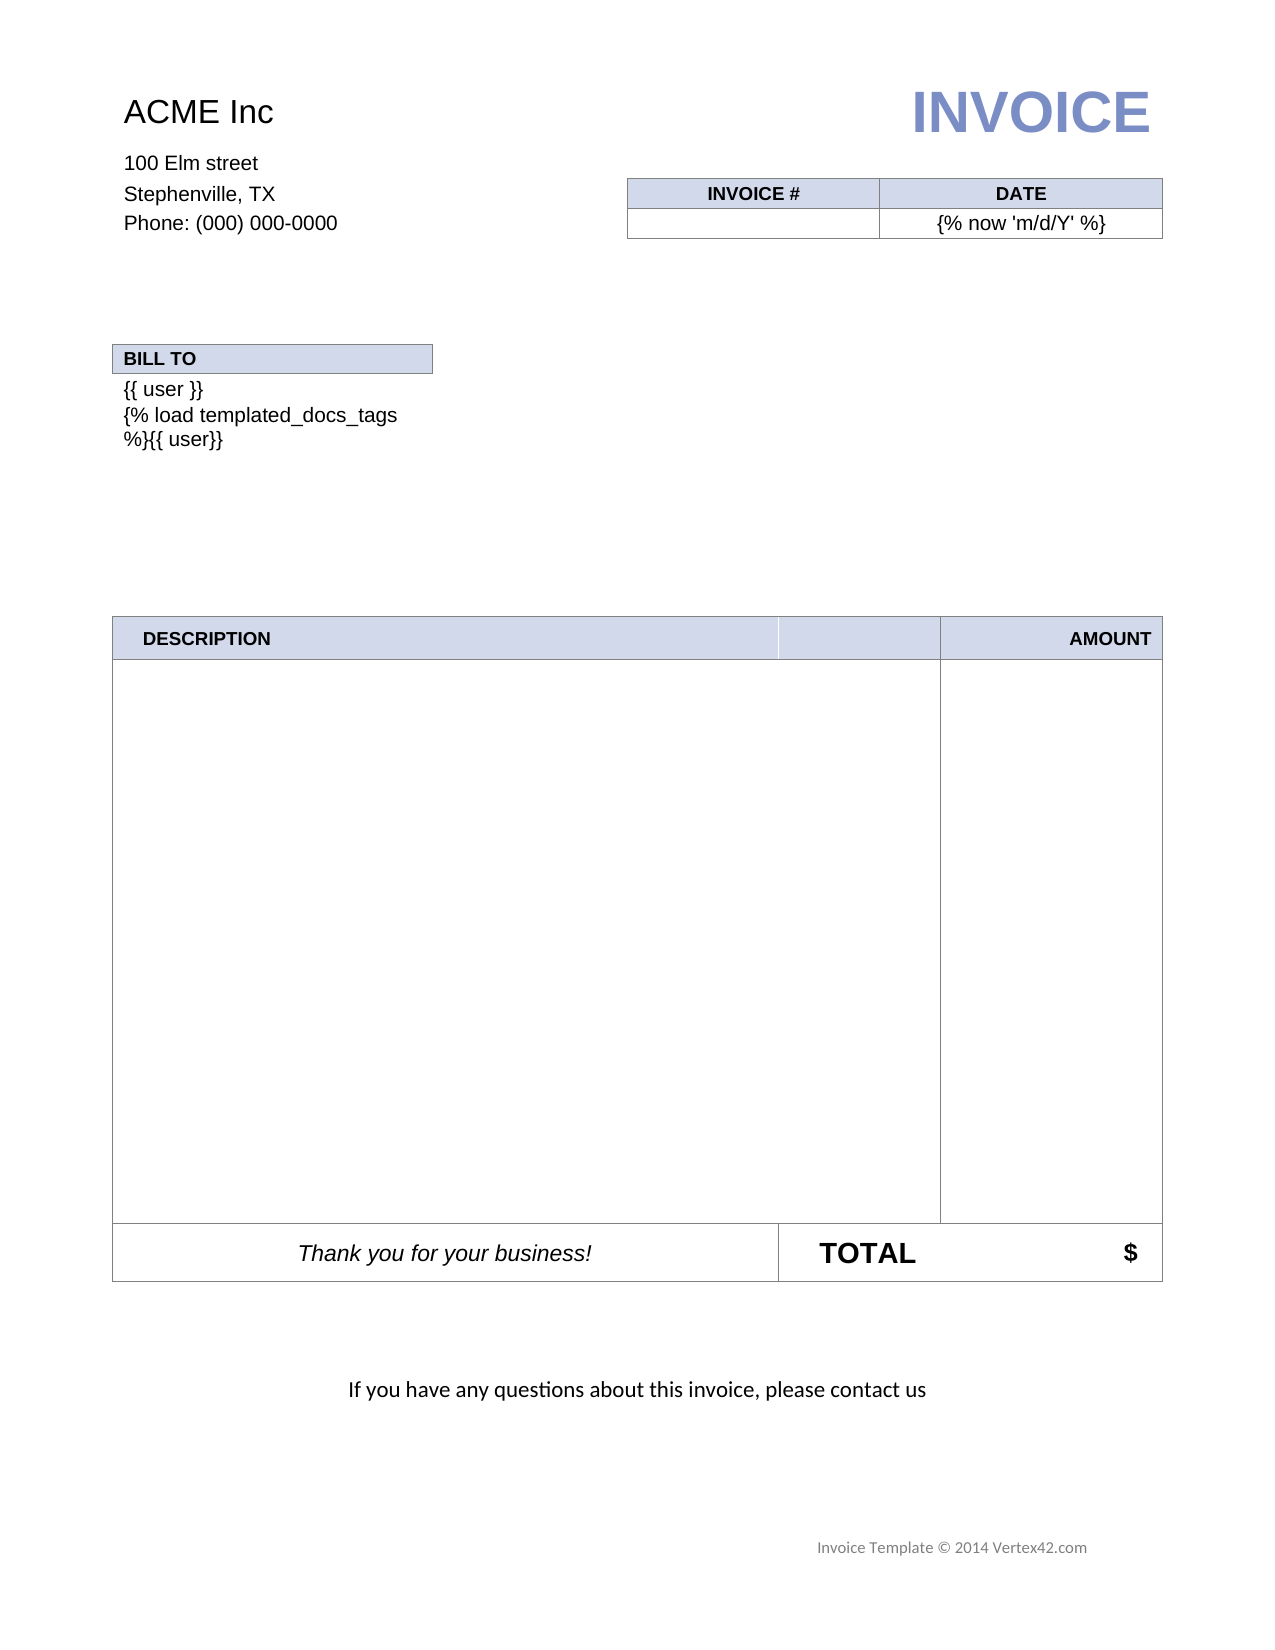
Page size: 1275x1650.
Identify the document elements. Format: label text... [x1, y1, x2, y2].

table_cell [941, 748, 1162, 778]
table_cell [941, 926, 1162, 956]
table_cell [941, 689, 1162, 718]
table_header AMOUNT [941, 617, 1162, 659]
table_cell [113, 808, 778, 837]
table_cell [779, 837, 940, 867]
table_cell [779, 986, 940, 1015]
table_cell [113, 1045, 778, 1075]
table_cell [941, 1164, 1162, 1193]
table_cell [941, 956, 1162, 986]
table_cell [880, 239, 1162, 267]
table_cell [112, 510, 433, 540]
table_cell [113, 1164, 778, 1193]
table_cell DATE [880, 179, 1162, 208]
table_cell [779, 1104, 940, 1134]
table_cell [112, 540, 433, 569]
table_cell [779, 660, 940, 689]
table_cell [113, 1194, 778, 1223]
table_header BILL TO [113, 345, 432, 373]
table_cell [779, 867, 940, 897]
table_cell [628, 239, 880, 267]
table_cell [113, 660, 778, 689]
table_cell [779, 778, 940, 807]
table_cell [779, 719, 940, 748]
table_cell [941, 1075, 1162, 1104]
table_cell [113, 267, 627, 297]
table_cell [113, 926, 778, 956]
table_header DESCRIPTION [113, 617, 778, 659]
table_header [628, 75, 880, 148]
table_cell [941, 808, 1162, 837]
table_cell [941, 719, 1162, 748]
table_cell [941, 837, 1162, 867]
table_cell {{ user }} [112, 374, 433, 403]
table_cell [941, 1104, 1162, 1134]
table_cell [779, 897, 940, 926]
table_cell [779, 926, 940, 956]
table_cell INVOICE # [628, 179, 879, 208]
table_cell [779, 689, 940, 718]
table_cell [880, 267, 1162, 297]
table_cell Stephenville, TX [113, 178, 627, 208]
table_cell [112, 451, 433, 480]
table_cell [941, 986, 1162, 1015]
table_cell [628, 267, 880, 297]
table_cell [779, 808, 940, 837]
table_cell {% now 'm/d/Y' %} [880, 209, 1162, 237]
table_cell [113, 956, 778, 986]
text If you have any questions about this invoice, please contact us [112, 1375, 1162, 1403]
table_cell {% load templated_docs_tags %}{{ user}} [112, 403, 433, 451]
table_cell [941, 660, 1162, 689]
table_cell [779, 1075, 940, 1104]
table_header INVOICE [880, 75, 1162, 148]
table_cell [779, 1194, 940, 1223]
table_cell [941, 1045, 1162, 1075]
table_cell [113, 748, 778, 778]
table_header ACME Inc [113, 75, 627, 148]
table_header [779, 617, 940, 659]
table_cell [941, 897, 1162, 926]
table_cell [113, 238, 627, 267]
table_cell [941, 867, 1162, 897]
table_cell [113, 897, 778, 926]
table_cell [628, 209, 879, 237]
table_cell [628, 149, 880, 178]
table_cell [779, 956, 940, 986]
table_cell [113, 1075, 778, 1104]
table_cell [779, 1134, 940, 1164]
table_cell [113, 1015, 778, 1045]
table_cell [880, 149, 1162, 178]
table_cell 100 Elm street [113, 149, 627, 178]
table_cell [941, 778, 1162, 807]
table_cell [941, 1134, 1162, 1164]
table_cell [941, 1194, 1162, 1223]
table_cell [113, 867, 778, 897]
table_cell [113, 1134, 778, 1164]
table_cell [113, 837, 778, 867]
table_cell [113, 1104, 778, 1134]
table_cell [779, 1015, 940, 1045]
table_cell TOTAL [779, 1224, 940, 1281]
table_cell Thank you for your business! [113, 1224, 778, 1281]
table_cell [941, 1015, 1162, 1045]
table_cell [112, 480, 433, 510]
table_cell Phone: (000) 000-0000 [113, 208, 627, 237]
table_cell $ [940, 1224, 1162, 1281]
table_cell [779, 1045, 940, 1075]
table_cell [113, 986, 778, 1015]
table_cell [779, 1164, 940, 1193]
table_cell [779, 748, 940, 778]
table_cell [113, 689, 778, 718]
table_cell [113, 719, 778, 748]
table_cell [113, 778, 778, 807]
